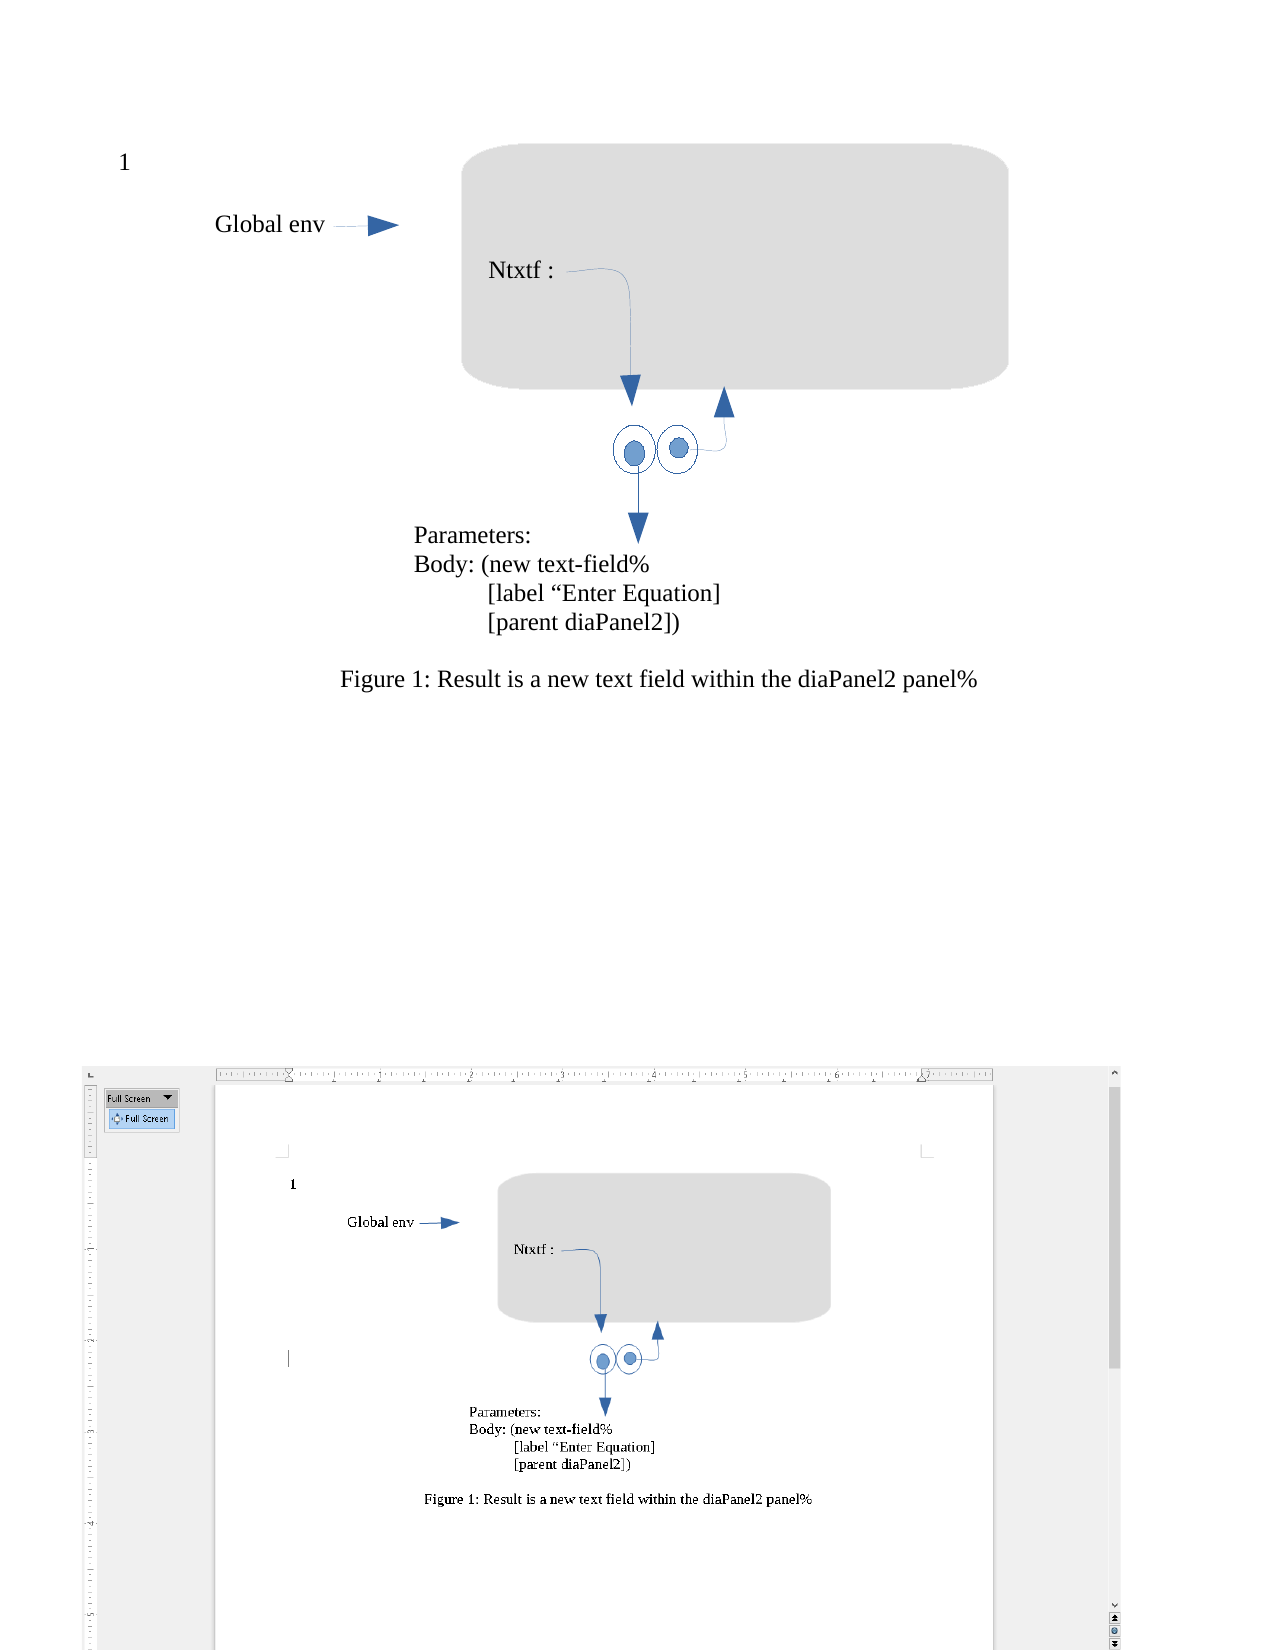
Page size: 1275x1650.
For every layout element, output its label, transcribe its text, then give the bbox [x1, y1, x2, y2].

text [978, 147, 1157, 176]
text [label “Enter Equation] [118, 578, 1157, 607]
text 1 [118, 147, 492, 176]
text [parent diaPanel2]) [118, 607, 1157, 636]
text Figure 1: Result is a new text field within the diaPanel2 panel% [118, 664, 1157, 693]
picture [81, 1066, 1121, 1650]
text Parameters: [118, 521, 1157, 549]
text Body: (new text-field% [118, 549, 1157, 578]
